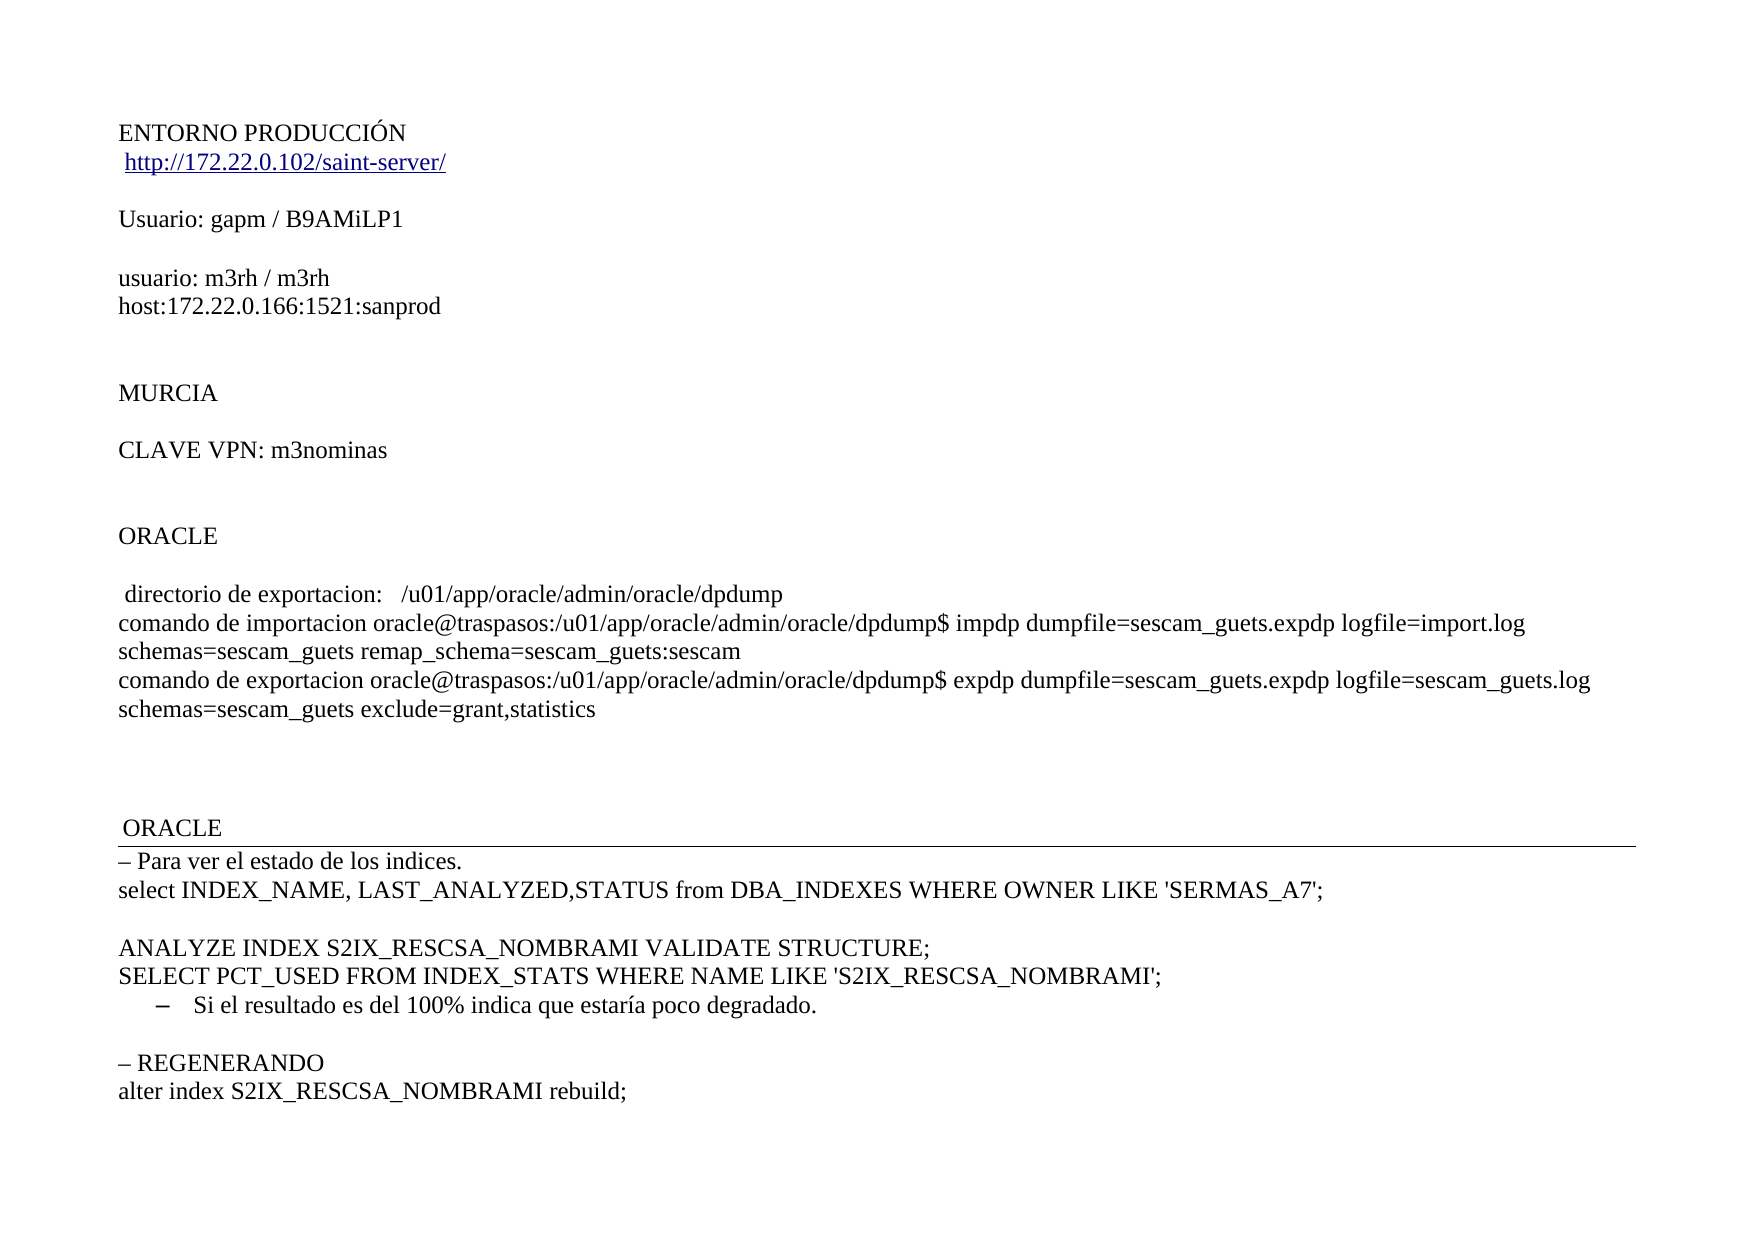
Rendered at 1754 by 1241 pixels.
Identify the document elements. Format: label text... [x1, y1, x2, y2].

text directorio de exportacion: /u01/app/oracle/admin/oracle/dpdump [118, 579, 1636, 608]
text Usuario: gapm / B9AMiLP1 [118, 204, 1636, 233]
text CLAVE VPN: m3nominas [118, 435, 1636, 464]
text alter index S2IX_RESCSA_NOMBRAMI rebuild; [118, 1076, 1636, 1105]
text – REGENERANDO [118, 1048, 1636, 1076]
text usuario: m3rh / m3rh [118, 263, 1636, 291]
text http://172.22.0.102/saint-server/ [118, 147, 1636, 176]
text MURCIA [118, 378, 1636, 406]
text ORACLE [118, 521, 1636, 550]
text comando de importacion oracle@traspasos:/u01/app/oracle/admin/oracle/dpdump$ impdp dumpfile=sescam_guets.expdp logfile=import.log schemas=sescam_guets remap_schema=sescam_guets:sescam [118, 608, 1636, 665]
text host:172.22.0.166:1521:sanprod [118, 291, 1636, 320]
text ORACLE [118, 809, 1636, 846]
text ANALYZE INDEX S2IX_RESCSA_NOMBRAMI VALIDATE STRUCTURE; [118, 933, 1636, 961]
text – Para ver el estado de los indices. [118, 847, 1636, 875]
text select INDEX_NAME, LAST_ANALYZED,STATUS from DBA_INDEXES WHERE OWNER LIKE 'SERMAS_A7'; [118, 875, 1636, 904]
list Si el resultado es del 100% indica que estaría poco degradado. [156, 990, 1636, 1019]
text ENTORNO PRODUCCIÓN [118, 118, 1636, 147]
text comando de exportacion oracle@traspasos:/u01/app/oracle/admin/oracle/dpdump$ expdp dumpfile=sescam_guets.expdp logfile=sescam_guets.log schemas=sescam_guets exclude=grant,statistics [118, 665, 1636, 723]
text SELECT PCT_USED FROM INDEX_STATS WHERE NAME LIKE 'S2IX_RESCSA_NOMBRAMI'; [118, 961, 1636, 990]
